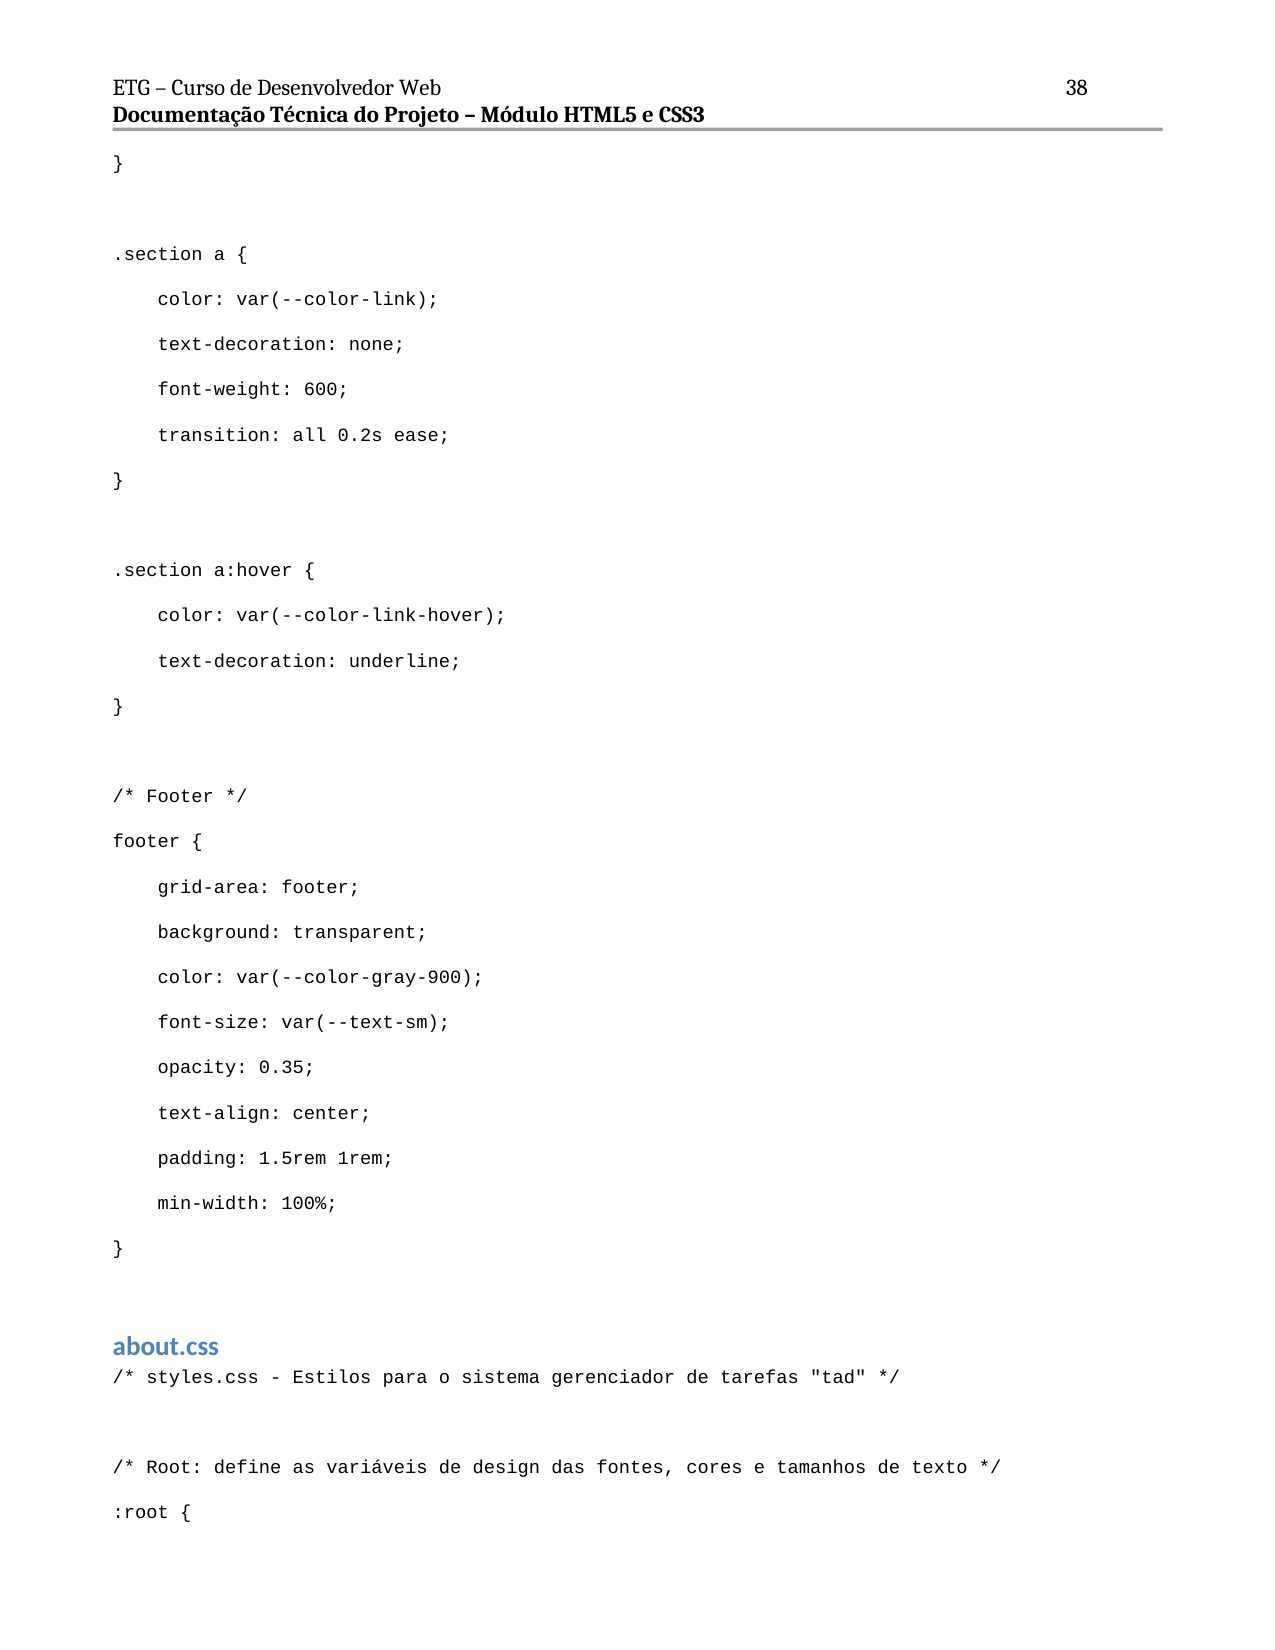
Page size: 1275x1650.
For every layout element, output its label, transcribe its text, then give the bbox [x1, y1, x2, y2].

text font-weight: 600; [112, 380, 1162, 401]
text font-size: var(--text-sm); [112, 1013, 1162, 1034]
text .section a:hover { [112, 561, 1162, 582]
text background: transparent; [112, 923, 1162, 944]
text :root { [112, 1503, 1162, 1524]
text grid-area: footer; [112, 877, 1162, 899]
text transition: all 0.2s ease; [112, 425, 1162, 447]
text /* styles.css - Estilos para o sistema gerenciador de tarefas "tad" */ [112, 1367, 1162, 1389]
text min-width: 100%; [112, 1194, 1162, 1215]
text color: var(--color-link-hover); [112, 606, 1162, 627]
text footer { [112, 832, 1162, 853]
text } [112, 697, 1162, 718]
text text-decoration: none; [112, 335, 1162, 356]
text color: var(--color-link); [112, 290, 1162, 311]
text .section a { [112, 244, 1162, 266]
text text-decoration: underline; [112, 651, 1162, 673]
subtitle about.css [112, 1329, 1162, 1362]
text opacity: 0.35; [112, 1058, 1162, 1079]
text } [112, 1239, 1162, 1260]
text /* Root: define as variáveis de design das fontes, cores e tamanhos de texto */ [112, 1458, 1162, 1479]
text } [112, 471, 1162, 492]
text /* Footer */ [112, 787, 1162, 808]
text color: var(--color-gray-900); [112, 968, 1162, 989]
text } [112, 154, 1162, 175]
text padding: 1.5rem 1rem; [112, 1149, 1162, 1170]
text text-align: center; [112, 1103, 1162, 1125]
